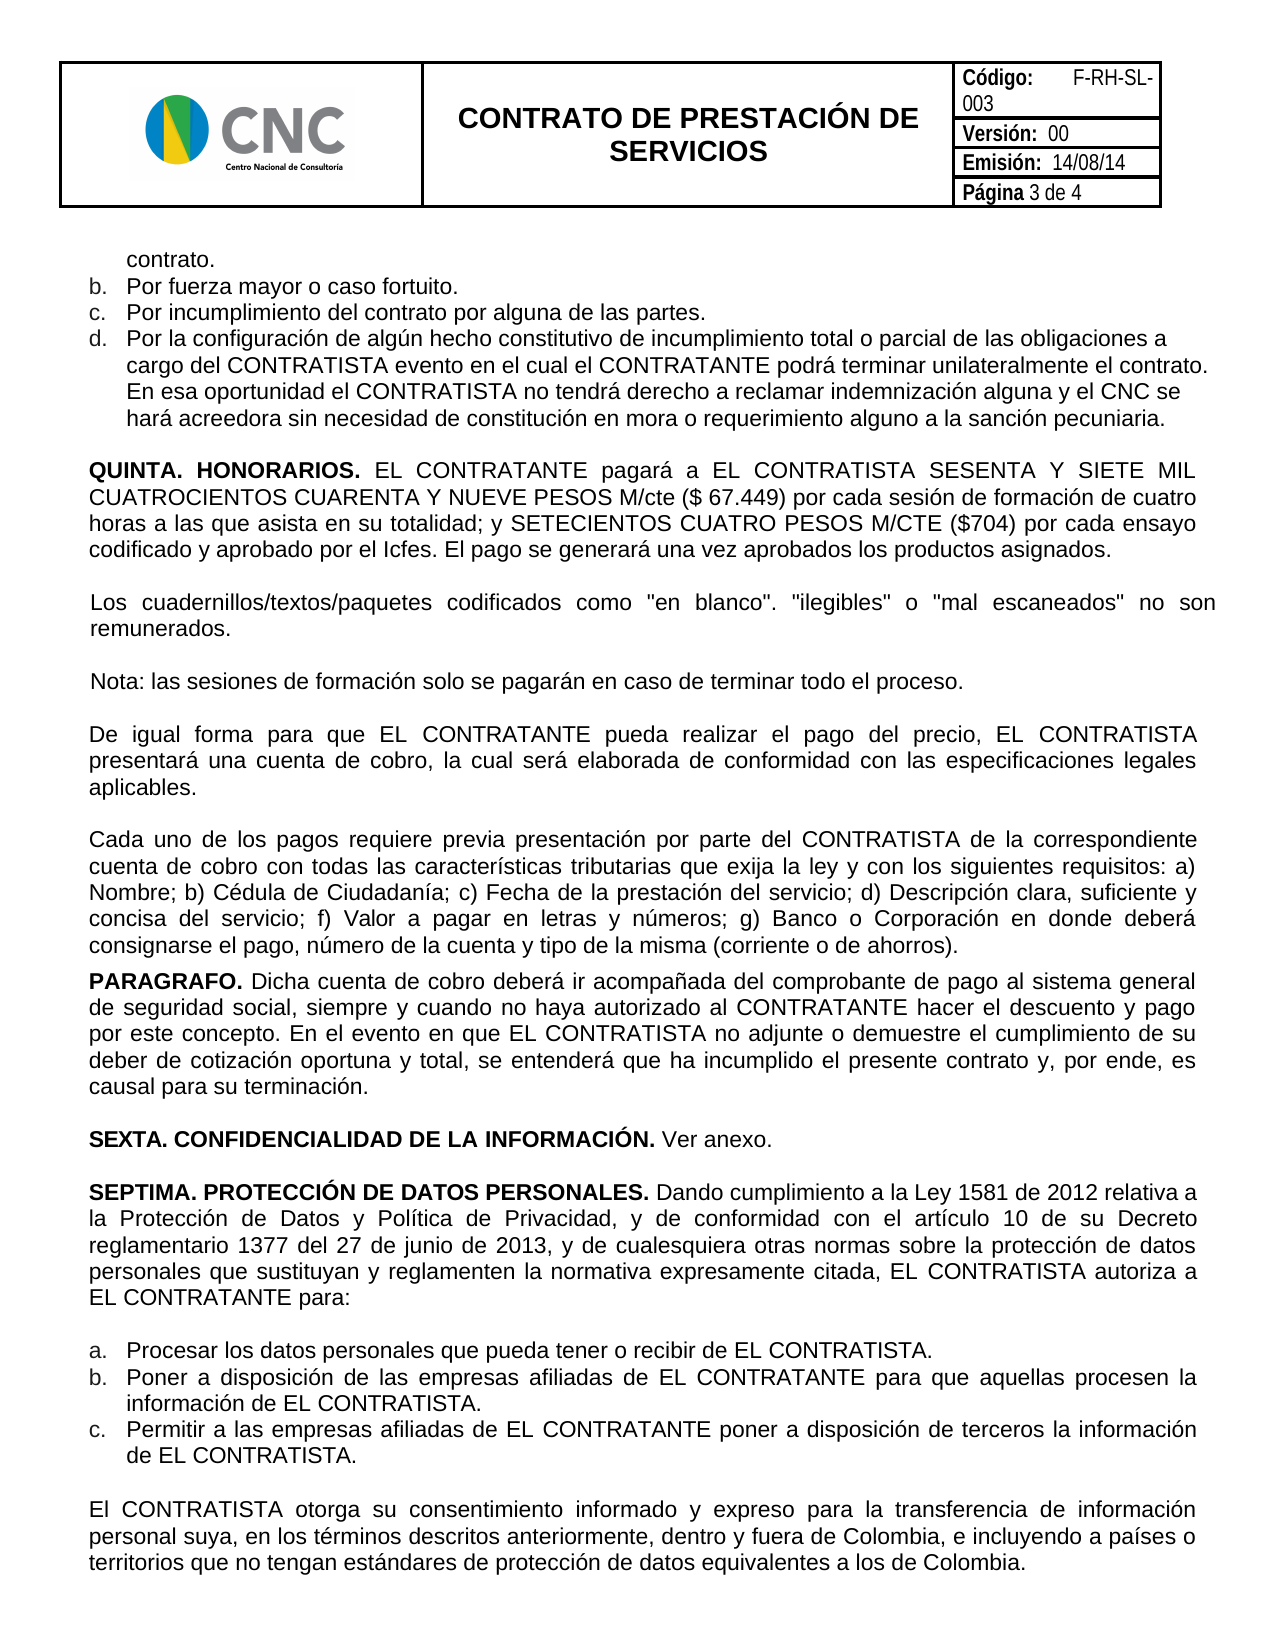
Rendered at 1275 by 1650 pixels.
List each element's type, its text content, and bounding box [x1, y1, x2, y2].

text PARAGRAFO. Dicha cuenta de cobro deberá ir acompañada del comprobante de pago al sistema general de seguridad social, siempre y cuando no haya autorizado al CONTRATANTE hacer el descuento y pago por este concepto. En el evento en que EL CONTRATISTA no adjunte o demuestre el cumplimiento de su deber de cotización oportuna y total, se entenderá que ha incumplido el presente contrato y, por ende, es causal para su terminación. [89, 968, 1197, 1099]
text SEXTA. CONFIDENCIALIDAD DE LA INFORMACIÓN. Ver anexo. [89, 1126, 1197, 1152]
list Procesar los datos personales que pueda tener o recibir de EL CONTRATISTA. [89, 1337, 1197, 1363]
text Los cuadernillos/textos/paquetes codificados como "en blanco". "ilegibles" o "mal escaneados" no son remunerados. [90, 589, 1217, 642]
text De igual forma para que EL CONTRATANTE pueda realizar el pago del precio, EL CONTRATISTA presentará una cuenta de cobro, la cual será elaborada de conformidad con las especificaciones legales aplicables. [89, 721, 1197, 800]
list Por incumplimiento del contrato por alguna de las partes. [89, 299, 1217, 325]
text QUINTA. HONORARIOS. EL CONTRATANTE pagará a EL CONTRATISTA SESENTA Y SIETE MIL CUATROCIENTOS CUARENTA Y NUEVE PESOS M/cte ($ 67.449) por cada sesión de formación de cuatro horas a las que asista en su totalidad; y SETECIENTOS CUATRO PESOS M/CTE ($704) por cada ensayo codificado y aprobado por el Icfes. El pago se generará una vez aprobados los productos asignados. [89, 457, 1197, 563]
text El CONTRATISTA otorga su consentimiento informado y expreso para la transferencia de información personal suya, en los términos descritos anteriormente, dentro y fuera de Colombia, e incluyendo a países o territorios que no tengan estándares de protección de datos equivalentes a los de Colombia. [89, 1496, 1197, 1575]
list Poner a disposición de las empresas afiliadas de EL CONTRATANTE para que aquellas procesen la información de EL CONTRATISTA. [89, 1363, 1197, 1416]
list Permitir a las empresas afiliadas de EL CONTRATANTE poner a disposición de terceros la información de EL CONTRATISTA. [89, 1416, 1197, 1469]
picture [128, 87, 356, 181]
list Por fuerza mayor o caso fortuito. [89, 273, 1197, 299]
text Nota: las sesiones de formación solo se pagarán en caso de terminar todo el proceso. [90, 668, 1217, 694]
text SEPTIMA. PROTECCIÓN DE DATOS PERSONALES. Dando cumplimiento a la Ley 1581 de 2012 relativa a la Protección de Datos y Política de Privacidad, y de conformidad con el artículo 10 de su Decreto reglamentario 1377 del 27 de junio de 2013, y de cualesquiera otras normas sobre la protección de datos personales que sustituyan y reglamenten la normativa expresamente citada, EL CONTRATISTA autoriza a EL CONTRATANTE para: [89, 1179, 1197, 1311]
list contrato. [89, 246, 1197, 273]
list Por la configuración de algún hecho constitutivo de incumplimiento total o parcial de las obligaciones a cargo del CONTRATISTA evento en el cual el CONTRATANTE podrá terminar unilateralmente el contrato. En esa oportunidad el CONTRATISTA no tendrá derecho a reclamar indemnización alguna y el CNC se hará acreedora sin necesidad de constitución en mora o requerimiento alguno a la sanción pecuniaria. [89, 325, 1217, 431]
text Cada uno de los pagos requiere previa presentación por parte del CONTRATISTA de la correspondiente cuenta de cobro con todas las características tributarias que exija la ley y con los siguientes requisitos: a) Nombre; b) Cédula de Ciudadanía; c) Fecha de la prestación del servicio; d) Descripción clara, suficiente y concisa del servicio; f) Valor a pagar en letras y números; g) Banco o Corporación en donde deberá consignarse el pago, número de la cuenta y tipo de la misma (corriente o de ahorros). [89, 826, 1197, 958]
